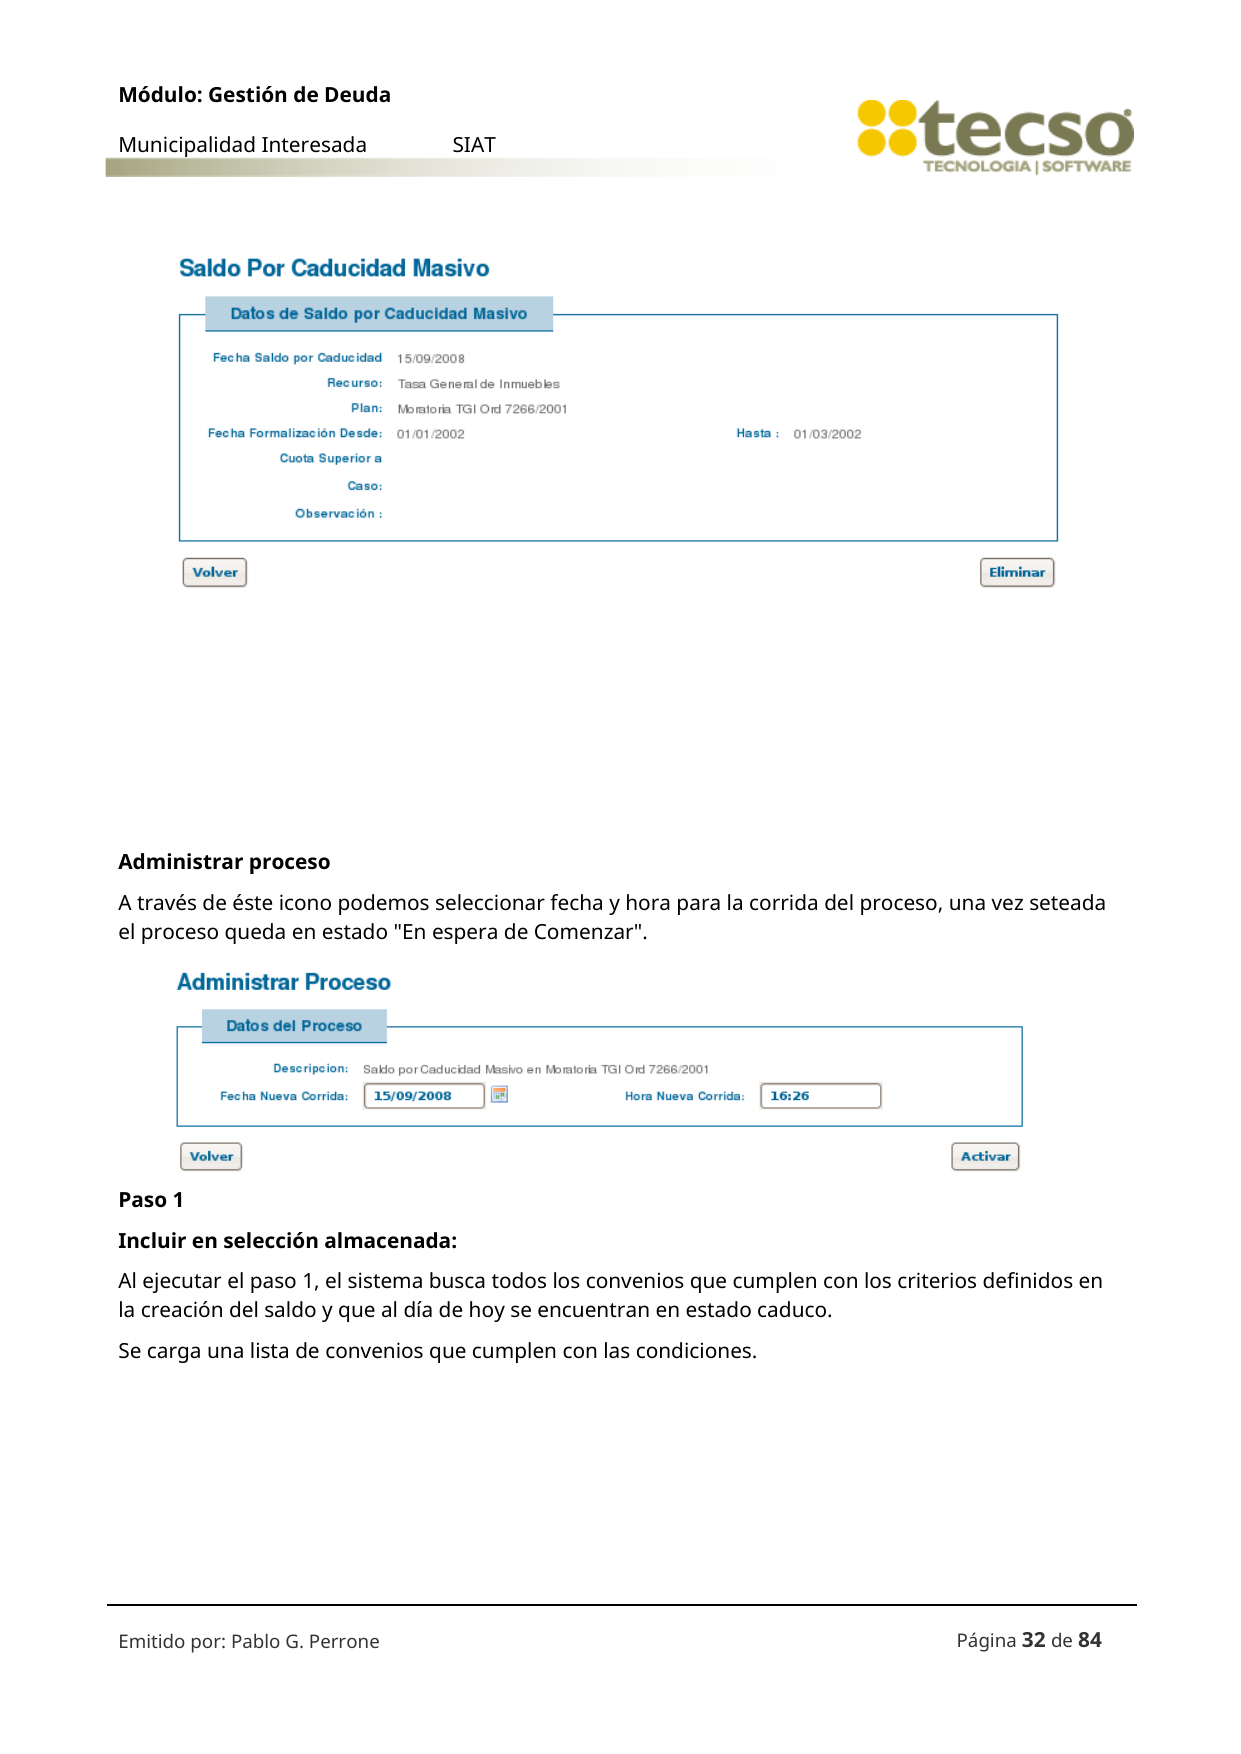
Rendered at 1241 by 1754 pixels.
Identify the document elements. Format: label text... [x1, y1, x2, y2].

picture [161, 967, 1035, 1185]
text Paso 1 [118, 1107, 1122, 1213]
picture [105, 100, 1134, 177]
text Se carga una lista de convenios que cumplen con las condiciones. [118, 1336, 1122, 1364]
text A través de éste icono podemos seleccionar fecha y hora para la corrida del proceso, una vez seteada el proceso queda en estado "En espera de Comenzar". [118, 888, 1122, 945]
text Incluir en selección almacenada: [118, 1226, 1122, 1254]
text Al ejecutar el paso 1, el sistema busca todos los convenios que cumplen con los criterios definidos en la creación del saldo y que al día de hoy se encuentran en estado caduco. [118, 1267, 1122, 1323]
picture [164, 245, 1077, 602]
text Administrar proceso [118, 847, 1122, 876]
